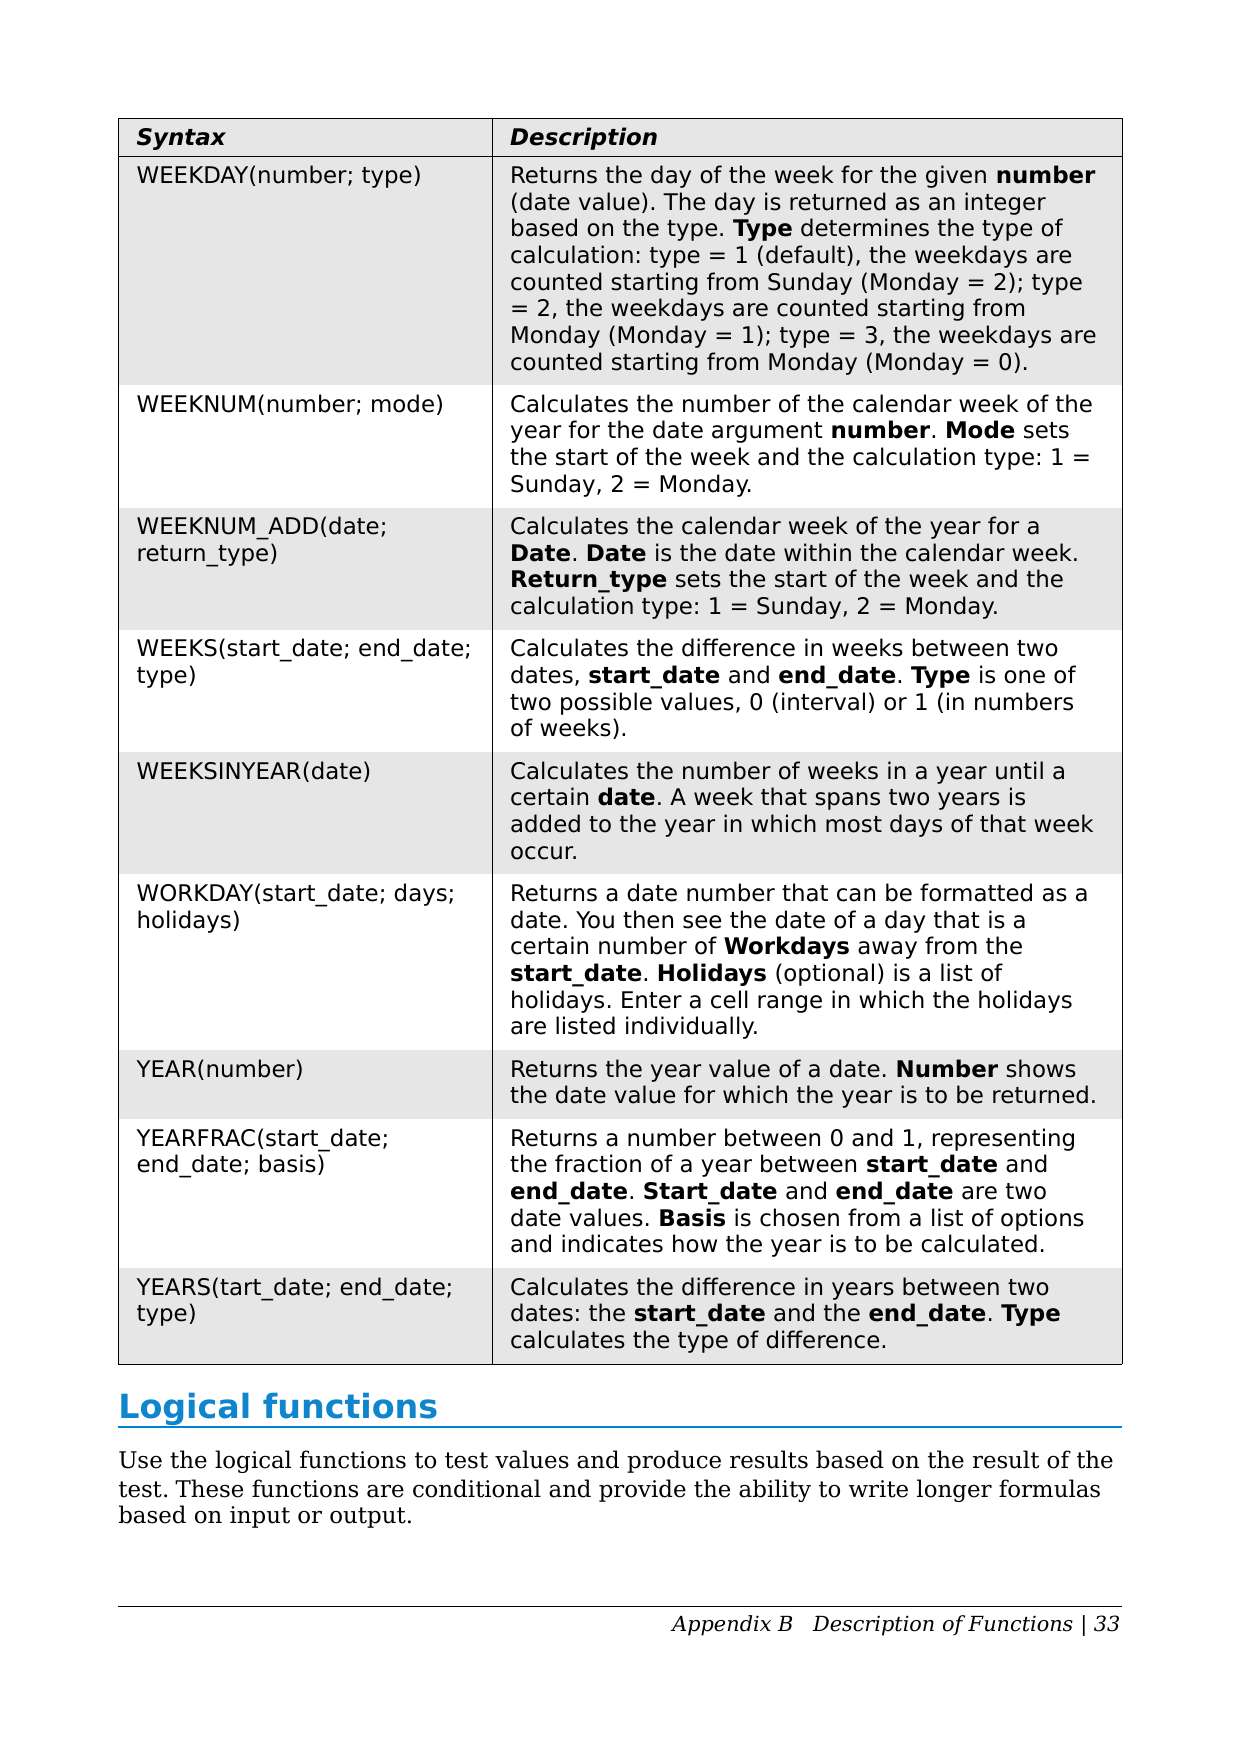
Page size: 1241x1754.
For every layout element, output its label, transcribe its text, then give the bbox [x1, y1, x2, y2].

text Use the logical functions to test values and produce results based on the result of the test. These functions are conditional and provide the ability to write longer formulas based on input or output. [118, 1447, 1122, 1529]
table_cell WEEKNUM(number; mode) [119, 385, 492, 508]
table_cell Returns a number between 0 and 1, representing the fraction of a year between start_date and end_date. Start_date and end_date are two date values. Basis is chosen from a list of options and indicates how the year is to be calculated. [493, 1119, 1122, 1268]
table_cell Calculates the number of weeks in a year until a certain date. A week that spans two years is added to the year in which most days of that week occur. [493, 752, 1122, 874]
table_cell WEEKS(start_date; end_date; type) [119, 630, 492, 752]
table_cell Calculates the number of the calendar week of the year for the date argument number. Mode sets the start of the week and the calculation type: 1 = Sunday, 2 = Monday. [493, 385, 1122, 508]
table_cell Calculates the difference in years between two dates: the start_date and the end_date. Type calculates the type of difference. [493, 1268, 1122, 1364]
table_cell YEAR(number) [119, 1050, 492, 1119]
table_cell WEEKNUM_ADD(date; return_type) [119, 508, 492, 630]
subtitle Logical functions [118, 1387, 1122, 1426]
table_cell YEARFRAC(start_date; end_date; basis) [119, 1119, 492, 1268]
table_header Syntax [119, 119, 492, 156]
table_cell Returns the year value of a date. Number shows the date value for which the year is to be returned. [493, 1050, 1122, 1119]
table_cell YEARS(tart_date; end_date; type) [119, 1268, 492, 1364]
table_header Description [493, 119, 1122, 156]
table_cell WORKDAY(start_date; days; holidays) [119, 875, 492, 1050]
table_cell Calculates the difference in weeks between two dates, start_date and end_date. Type is one of two possible values, 0 (interval) or 1 (in numbers of weeks). [493, 630, 1122, 752]
table_cell Returns the day of the week for the given number (date value). The day is returned as an integer based on the type. Type determines the type of calculation: type = 1 (default), the weekdays are counted starting from Sunday (Monday = 2); type = 2, the weekdays are counted starting from Monday (Monday = 1); type = 3, the weekdays are counted starting from Monday (Monday = 0). [493, 157, 1122, 385]
table_cell WEEKDAY(number; type) [119, 157, 492, 385]
table_cell Returns a date number that can be formatted as a date. You then see the date of a day that is a certain number of Workdays away from the start_date. Holidays (optional) is a list of holidays. Enter a cell range in which the holidays are listed individually. [493, 875, 1122, 1050]
table_cell WEEKSINYEAR(date) [119, 752, 492, 874]
table_cell Calculates the calendar week of the year for a Date. Date is the date within the calendar week. Return_type sets the start of the week and the calculation type: 1 = Sunday, 2 = Monday. [493, 508, 1122, 630]
